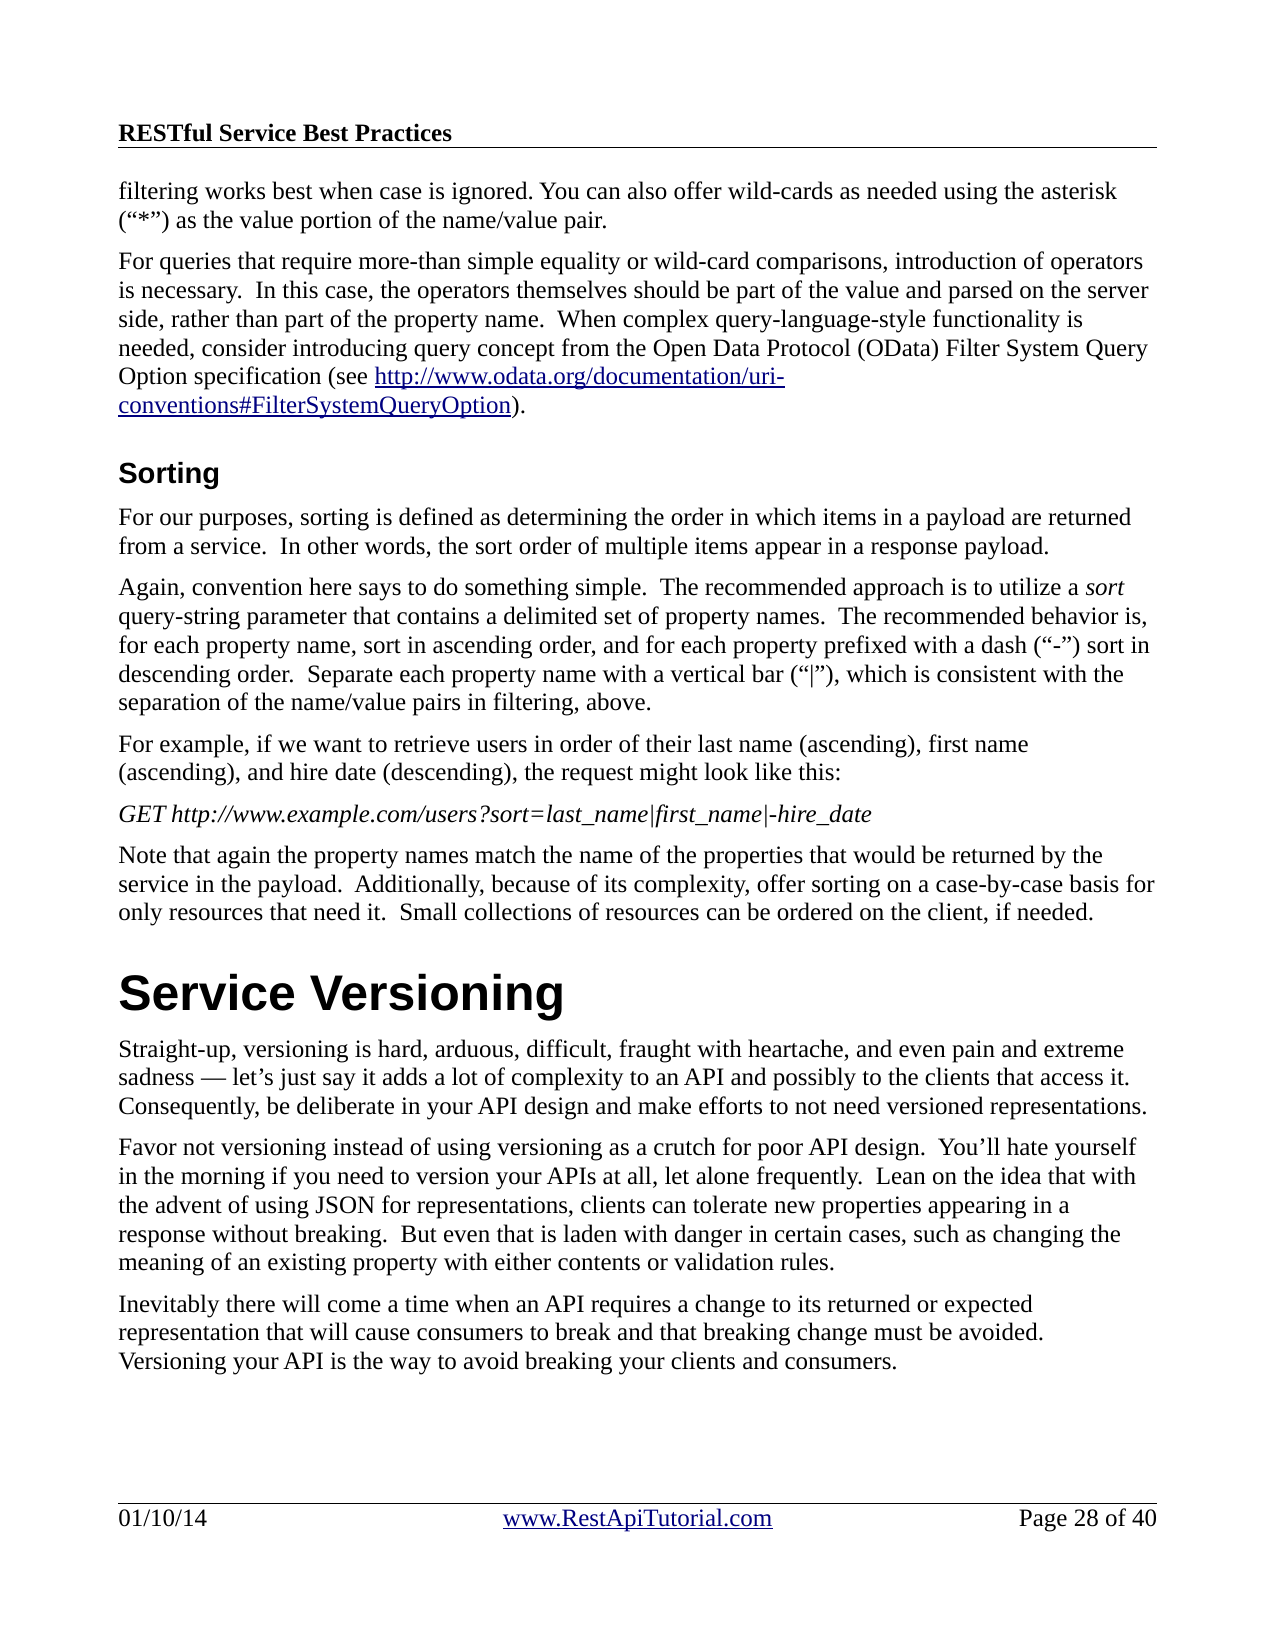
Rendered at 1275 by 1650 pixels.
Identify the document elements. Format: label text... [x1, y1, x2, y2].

text For queries that require more-than simple equality or wild-card comparisons, introduction of operators is necessary. In this case, the operators themselves should be part of the value and parsed on the server side, rather than part of the property name. When complex query-language-style functionality is needed, consider introducing query concept from the Open Data Protocol (OData) Filter System Query Option specification (see http://www.odata.org/documentation/uri-conventions#FilterSystemQueryOption). [118, 246, 1157, 419]
text filtering works best when case is ignored. You can also offer wild-cards as needed using the asterisk (“*”) as the value portion of the name/value pair. [118, 176, 1157, 234]
text Inevitably there will come a time when an API requires a change to its returned or expected representation that will cause consumers to break and that breaking change must be avoided. Versioning your API is the way to avoid breaking your clients and consumers. [118, 1289, 1157, 1375]
text Favor not versioning instead of using versioning as a crutch for poor API design. You’ll hate yourself in the morning if you need to version your APIs at all, let alone frequently. Lean on the idea that with the advent of using JSON for representations, clients can tolerate new properties appearing in a response without breaking. But even that is laden with danger in certain cases, such as changing the meaning of an existing property with either contents or validation rules. [118, 1132, 1157, 1276]
text For our purposes, sorting is defined as determining the order in which items in a payload are returned from a service. In other words, the sort order of multiple items appear in a response payload. [118, 502, 1157, 560]
text For example, if we want to retrieve users in order of their last name (ascending), first name (ascending), and hire date (descending), the request might look like this: [118, 729, 1157, 786]
text Note that again the property names match the name of the properties that would be returned by the service in the payload. Additionally, because of its complexity, offer sorting on a case-by-case basis for only resources that need it. Small collections of resources can be ordered on the client, if needed. [118, 840, 1157, 926]
text Again, convention here says to do something simple. The recommended approach is to utilize a sort query-string parameter that contains a delimited set of property names. The recommended behavior is, for each property name, sort in ascending order, and for each property prefixed with a dash (“-”) sort in descending order. Separate each property name with a vertical bar (“|”), which is consistent with the separation of the name/value pairs in filtering, above. [118, 572, 1157, 716]
subtitle Sorting [118, 456, 1157, 490]
subtitle Service Versioning [118, 964, 1157, 1021]
text Straight-up, versioning is hard, arduous, difficult, fraught with heartache, and even pain and extreme sadness — let’s just say it adds a lot of complexity to an API and possibly to the clients that access it. Consequently, be deliberate in your API design and make efforts to not need versioned representations. [118, 1034, 1157, 1120]
text GET http://www.example.com/users?sort=last_name|first_name|-hire_date [118, 799, 1157, 827]
